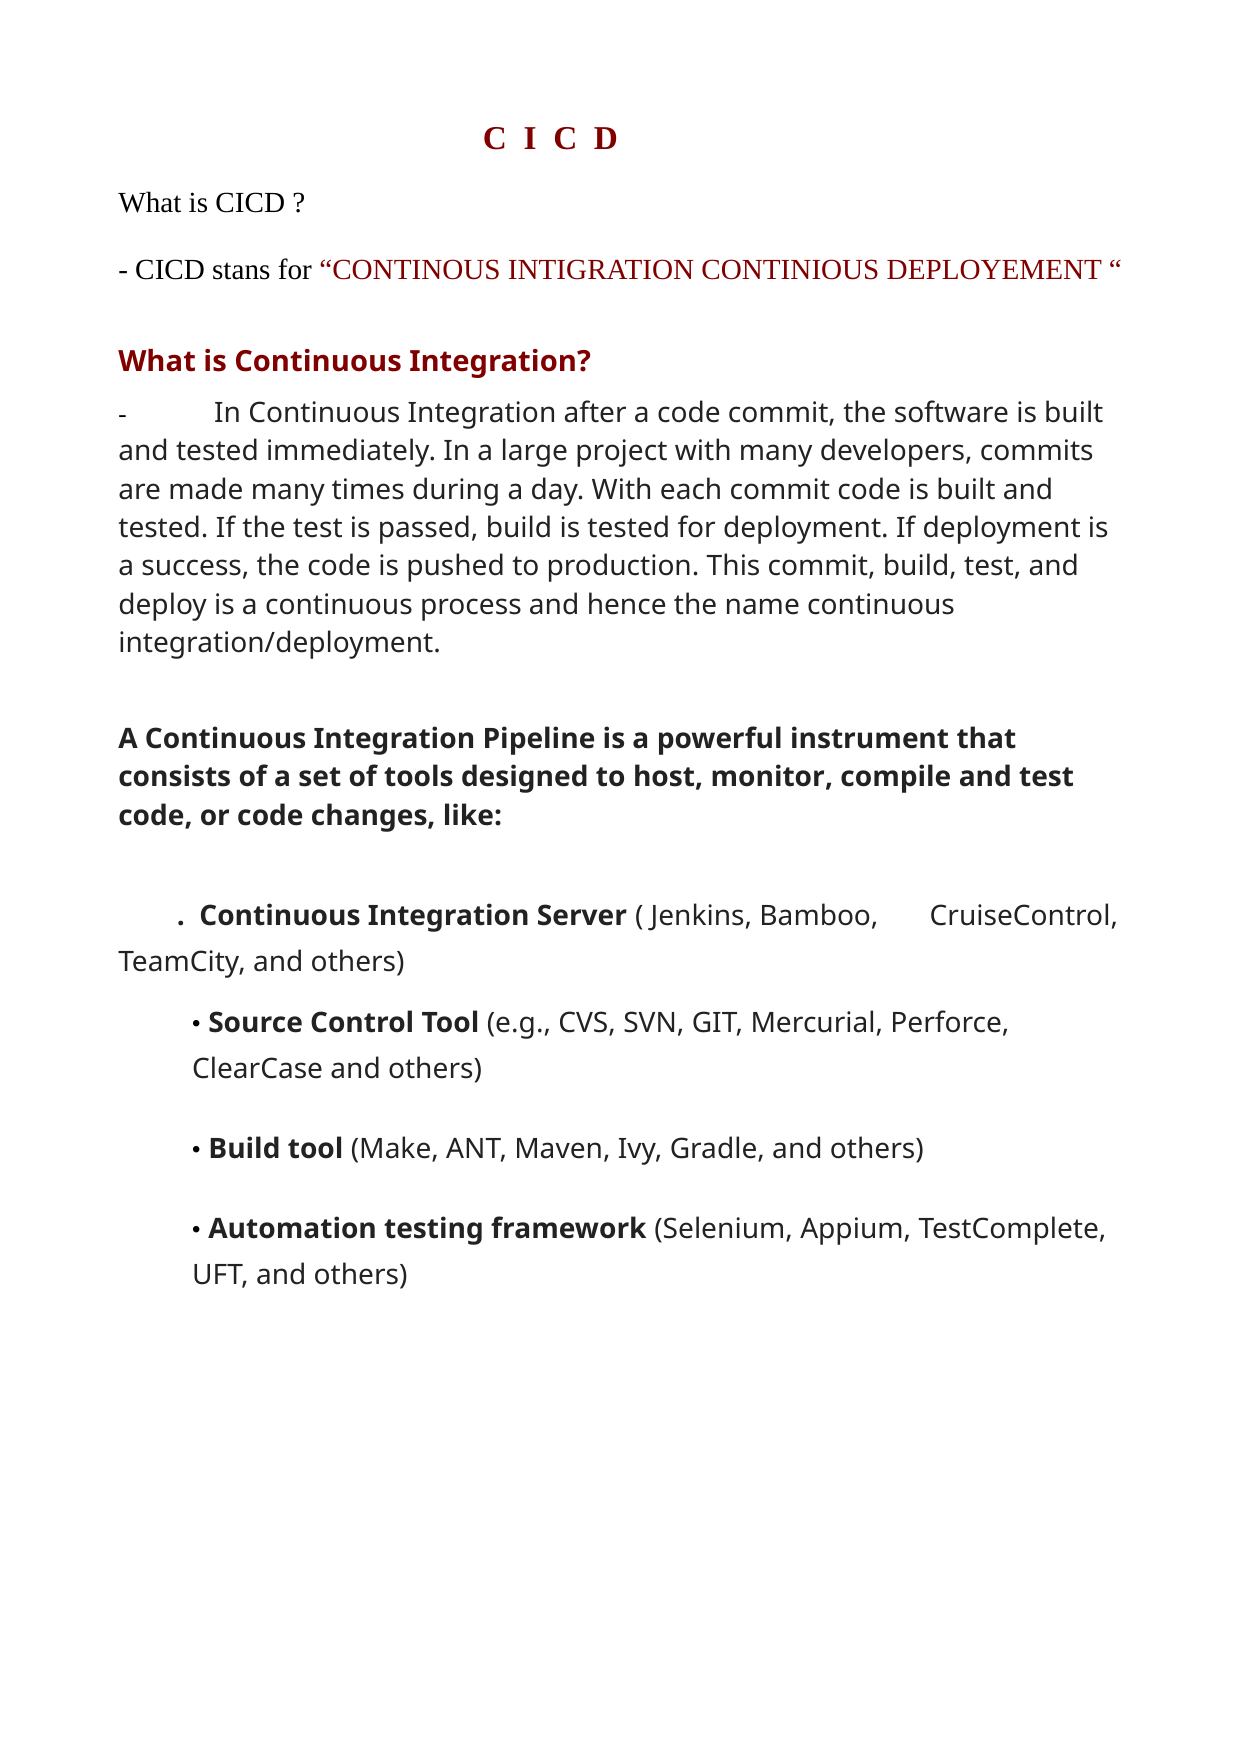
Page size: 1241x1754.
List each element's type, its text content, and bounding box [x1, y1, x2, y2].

list Build tool (Make, ANT, Maven, Ivy, Gradle, and others) [118, 1128, 1122, 1167]
text - CICD stans for “CONTINOUS INTIGRATION CONTINIOUS DEPLOYEMENT “ [118, 252, 1122, 286]
text C I C D [118, 118, 1122, 156]
list Source Control Tool (e.g., CVS, SVN, GIT, Mercurial, Perforce, ClearCase and others) [118, 1002, 1122, 1086]
text . Continuous Integration Server ( Jenkins, Bamboo, CruiseControl, TeamCity, and others) [118, 896, 1122, 980]
text What is CICD ? [118, 185, 1122, 219]
text - In Continuous Integration after a code commit, the software is built and tested immediately. In a large project with many developers, commits are made many times during a day. With each commit code is built and tested. If the test is passed, build is tested for deployment. If deployment is a success, the code is pushed to production. This commit, build, test, and deploy is a continuous process and hence the name continuous integration/deployment. [118, 392, 1122, 661]
text A Continuous Integration Pipeline is a powerful instrument that consists of a set of tools designed to host, monitor, compile and test code, or code changes, like: [118, 718, 1122, 833]
subtitle What is Continuous Integration? [118, 340, 1122, 380]
list Automation testing framework (Selenium, Appium, TestComplete, UFT, and others) [118, 1209, 1122, 1293]
